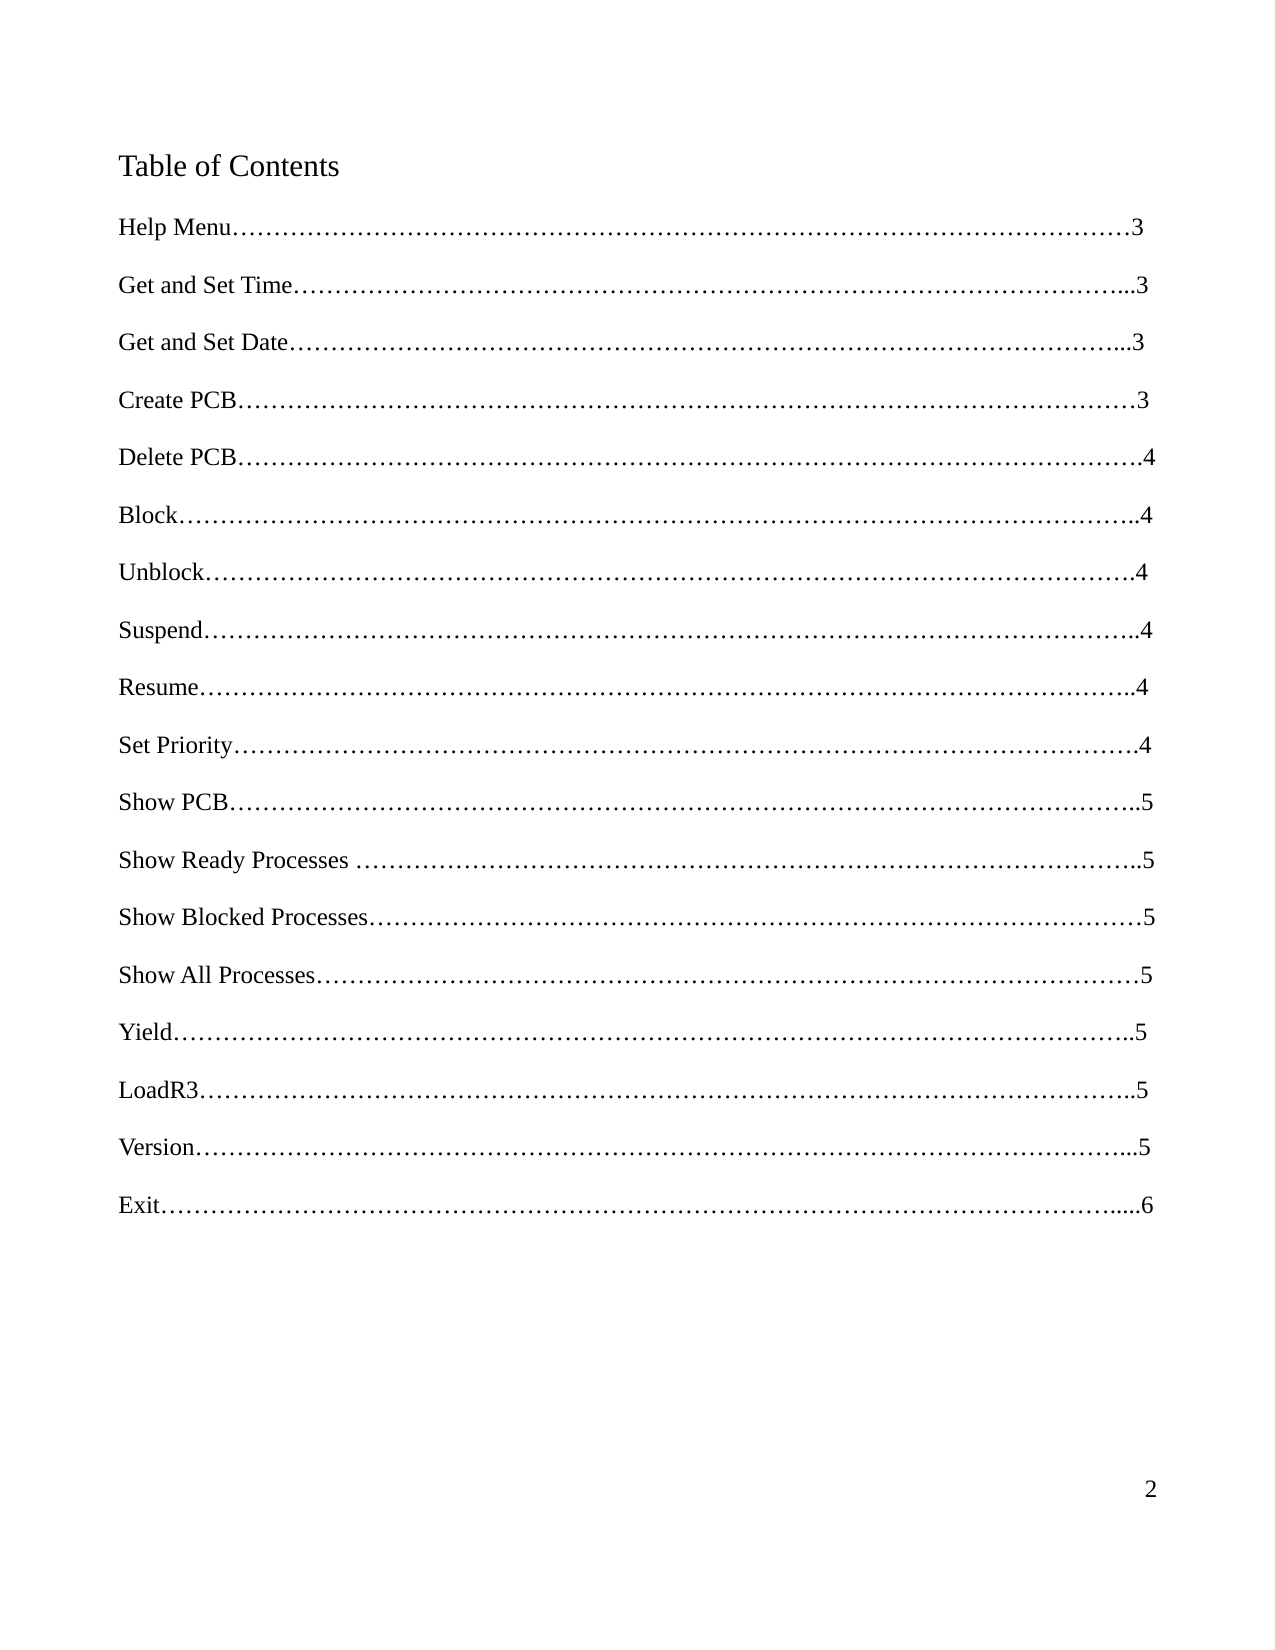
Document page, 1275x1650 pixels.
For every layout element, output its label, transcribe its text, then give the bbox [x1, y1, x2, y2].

text LoadR3…………………………………………………………………………………………………..5 [118, 1075, 1157, 1103]
text Show PCB………………………………………………………………………………………………..5 [118, 787, 1157, 816]
text Unblock………………………………………………………………………………………………….4 [118, 557, 1157, 586]
text Help Menu………………………………………………………………………………………………3 [118, 212, 1157, 241]
text Resume…………………………………………………………………………………………………..4 [118, 672, 1157, 701]
text Block……………………………………………………………………………………………………..4 [118, 500, 1157, 528]
text Delete PCB……………………………………………………………………………………………….4 [118, 442, 1157, 471]
text Suspend…………………………………………………………………………………………………..4 [118, 615, 1157, 643]
text Set Priority……………………………………………………………………………………………….4 [118, 730, 1157, 758]
text Get and Set Time………………………………………………………………………………………...3 [118, 270, 1157, 298]
text Yield……………………………………………………………………………………………………..5 [118, 1017, 1157, 1046]
text Exit…………………………………………………………………………………………………….....6 [118, 1190, 1157, 1218]
text Table of Contents [118, 148, 1157, 183]
text Create PCB………………………………………………………………………………………………3 [118, 385, 1157, 413]
text Get and Set Date………………………………………………………………………………………...3 [118, 327, 1157, 356]
text Show Ready Processes …………………………………………………………………………………..5 [118, 845, 1157, 873]
text Show All Processes………………………………………………………………………………………5 [118, 960, 1157, 988]
text Version…………………………………………………………………………………………………...5 [118, 1132, 1157, 1161]
text Show Blocked Processes…………………………………………………………………………………5 [118, 902, 1157, 931]
